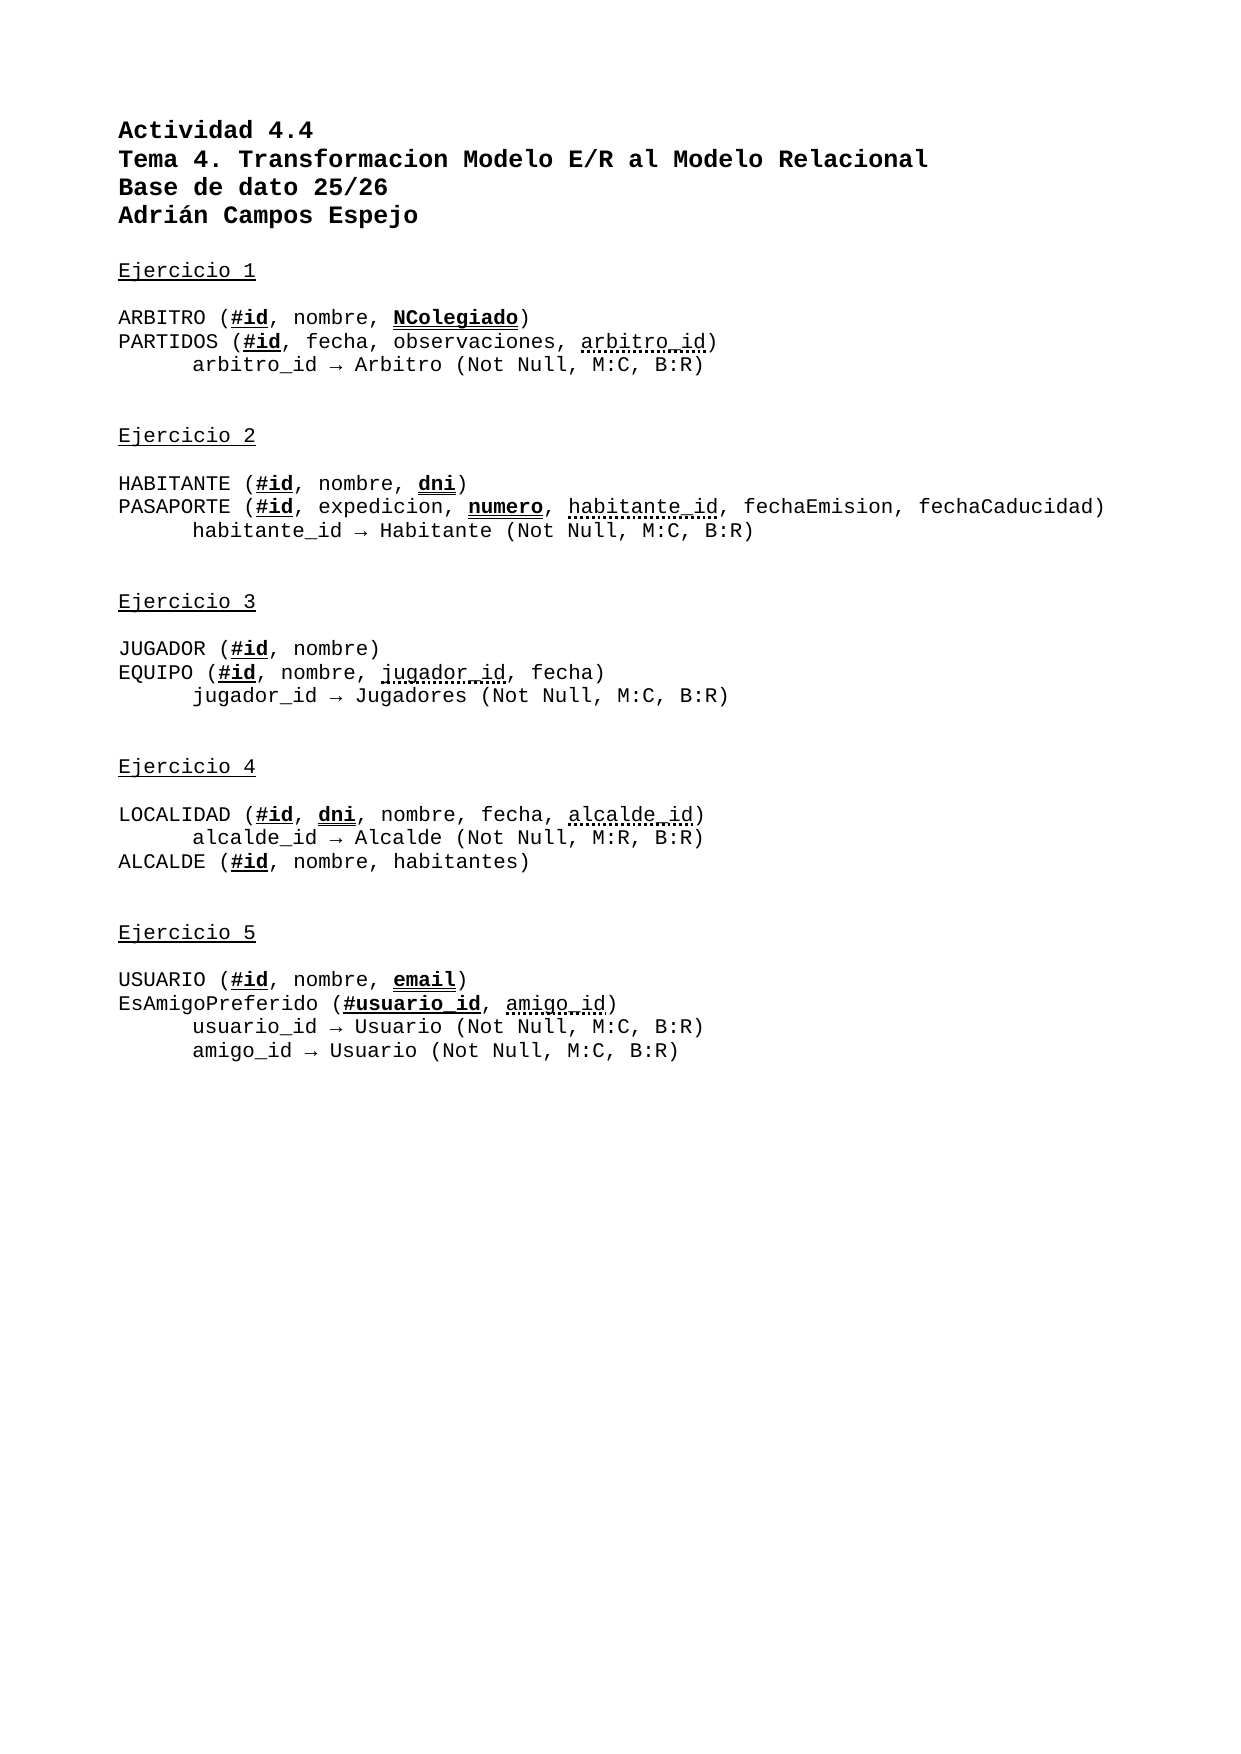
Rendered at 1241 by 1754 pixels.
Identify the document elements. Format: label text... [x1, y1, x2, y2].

text LOCALIDAD (#id, dni, nombre, fecha, alcalde_id) [118, 804, 1122, 827]
text Ejercicio 2 [118, 425, 1122, 449]
text Adrián Campos Espejo [118, 203, 1122, 231]
text Ejercicio 4 [118, 756, 1122, 780]
text HABITANTE (#id, nombre, dni) [118, 473, 1122, 496]
text EsAmigoPreferido (#usuario_id, amigo_id) [118, 993, 1122, 1016]
text Ejercicio 1 [118, 260, 1122, 283]
text jugador_id → Jugadores (Not Null, M:C, B:R) [118, 685, 1122, 709]
text Ejercicio 3 [118, 591, 1122, 614]
text JUGADOR (#id, nombre) [118, 638, 1122, 662]
text amigo_id → Usuario (Not Null, M:C, B:R) [118, 1040, 1122, 1064]
text alcalde_id → Alcalde (Not Null, M:R, B:R) [118, 827, 1122, 851]
text usuario_id → Usuario (Not Null, M:C, B:R) [118, 1016, 1122, 1040]
text PASAPORTE (#id, expedicion, numero, habitante_id, fechaEmision, fechaCaducidad) [118, 496, 1122, 520]
text Base de dato 25/26 [118, 175, 1122, 203]
text Ejercicio 5 [118, 922, 1122, 946]
text USUARIO (#id, nombre, email) [118, 969, 1122, 993]
text Tema 4. Transformacion Modelo E/R al Modelo Relacional [118, 146, 1122, 175]
text habitante_id → Habitante (Not Null, M:C, B:R) [118, 520, 1122, 543]
text ALCALDE (#id, nombre, habitantes) [118, 851, 1122, 874]
text PARTIDOS (#id, fecha, observaciones, arbitro_id) [118, 331, 1122, 354]
text arbitro_id → Arbitro (Not Null, M:C, B:R) [118, 354, 1122, 378]
text ARBITRO (#id, nombre, NColegiado) [118, 307, 1122, 331]
text Actividad 4.4 [118, 118, 1122, 146]
text EQUIPO (#id, nombre, jugador_id, fecha) [118, 662, 1122, 685]
